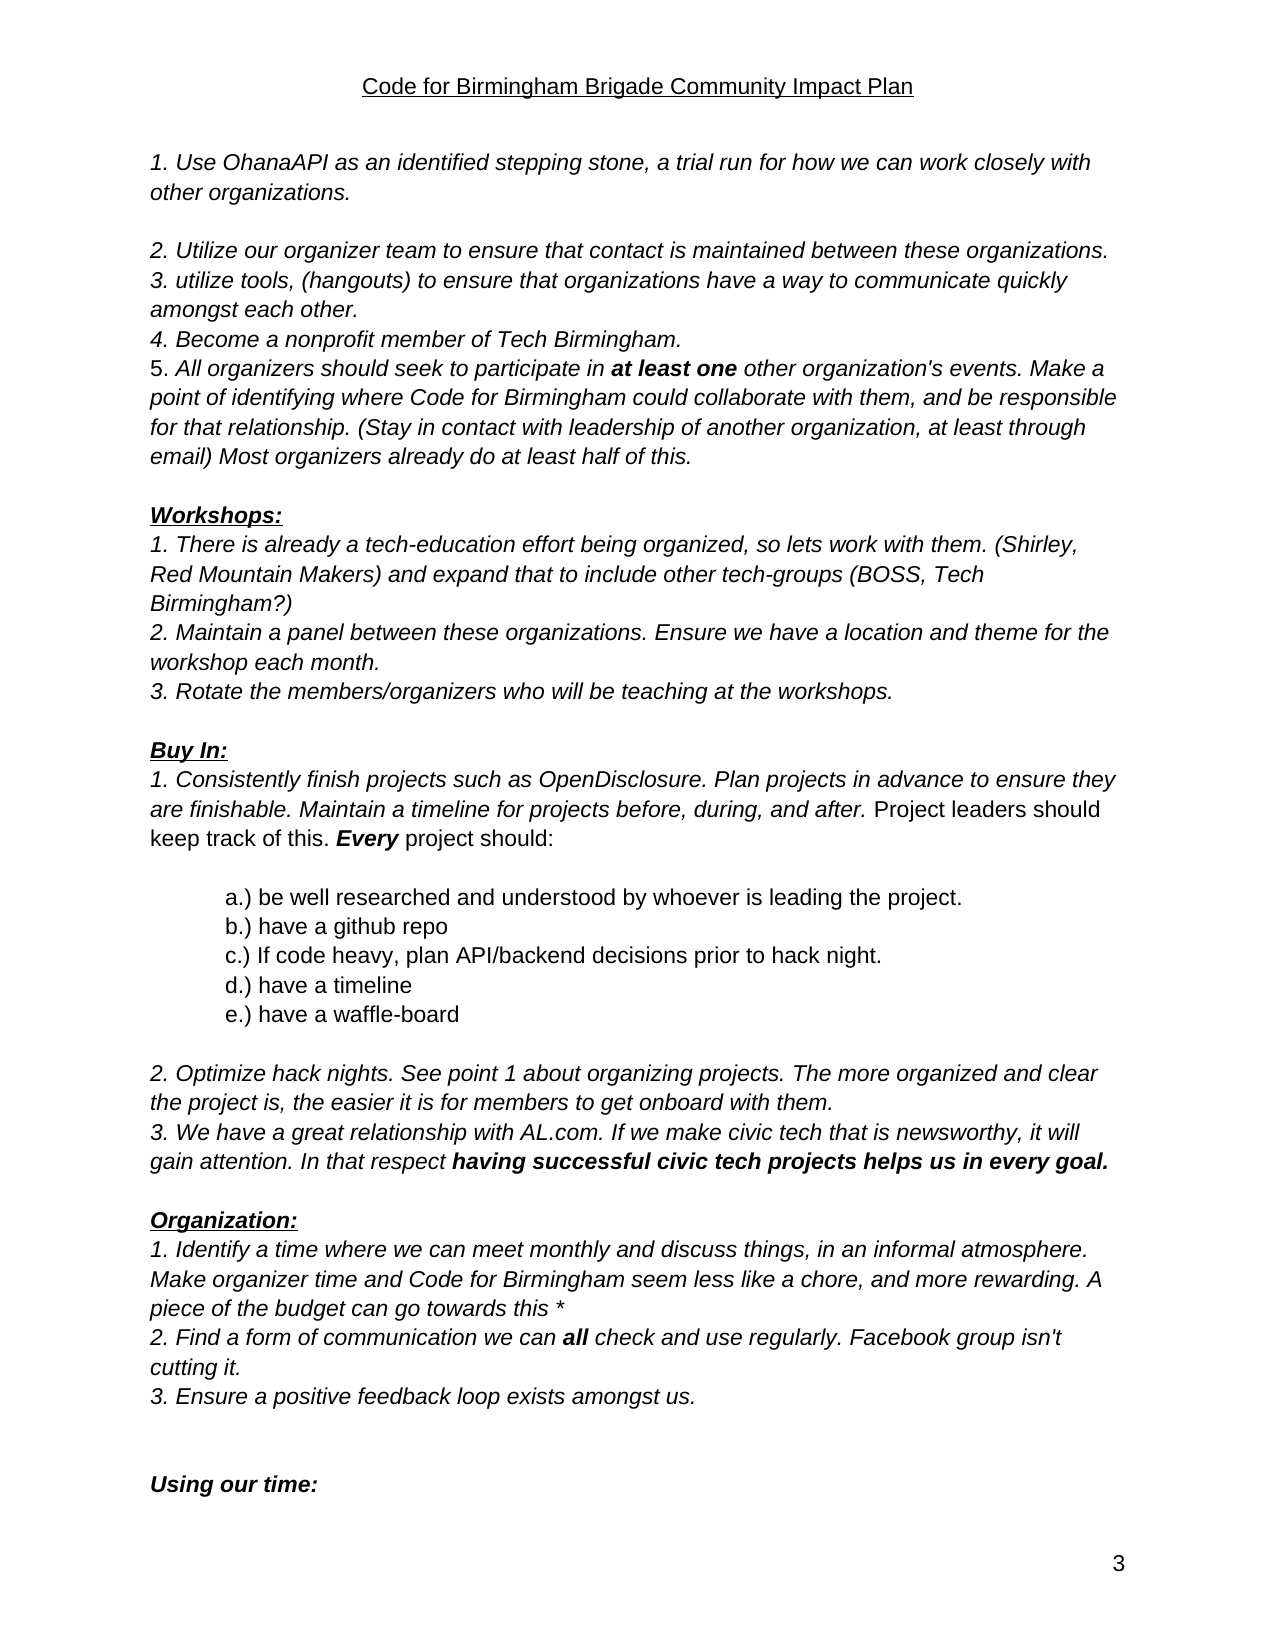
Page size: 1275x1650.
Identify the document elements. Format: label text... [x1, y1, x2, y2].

text 1. There is already a tech-education effort being organized, so lets work with them. (Shirley, Red Mountain Makers) and expand that to include other tech-groups (BOSS, Tech Birmingham?) [150, 532, 1125, 616]
text 2. Find a form of communication we can all check and use regularly. Facebook group isn't cutting it. [150, 1325, 1125, 1380]
text 2. Optimize hack nights. See point 1 about organizing projects. The more organized and clear the project is, the easier it is for members to get onboard with them. [150, 1061, 1125, 1116]
text 3. Ensure a positive feedback loop exists amongst us. [150, 1384, 1125, 1409]
text 1. Consistently finish projects such as OpenDisclosure. Plan projects in advance to ensure they are finishable. Maintain a timeline for projects before, during, and after. Project leaders should keep track of this. Every project should: [150, 767, 1125, 851]
text c.) If code heavy, plan API/backend decisions prior to hack night. [150, 943, 1125, 969]
text 4. Become a nonprofit member of Tech Birmingham. [150, 326, 1125, 352]
text b.) have a github repo [150, 914, 1125, 939]
text 1. Identify a time where we can meet monthly and discuss things, in an informal atmosphere. Make organizer time and Code for Birmingham seem less like a chore, and more rewarding. A piece of the budget can go towards this * [150, 1237, 1125, 1321]
text 3. We have a great relationship with AL.com. If we make civic tech that is newsworthy, it will gain attention. In that respect having successful civic tech projects helps us in every goal. [150, 1119, 1125, 1174]
text d.) have a timeline [150, 972, 1125, 998]
text a.) be well researched and understood by whoever is leading the project. [150, 884, 1125, 910]
text Workshops: [150, 502, 1125, 528]
text Buy In: [150, 737, 1125, 763]
text 3. Rotate the members/organizers who will be teaching at the workshops. [150, 679, 1125, 704]
text 2. Utilize our organizer team to ensure that contact is maintained between these organizations. [150, 238, 1125, 264]
text e.) have a waffle-board [150, 1002, 1125, 1027]
text 3. utilize tools, (hangouts) to ensure that organizations have a way to communicate quickly amongst each other. [150, 267, 1125, 322]
text 1. Use OhanaAPI as an identified stepping stone, a trial run for how we can work closely with other organizations. [150, 150, 1125, 205]
text Using our time: [150, 1472, 1125, 1497]
text 5. All organizers should seek to participate in at least one other organization's events. Make a point of identifying where Code for Birmingham could collaborate with them, and be responsible for that relationship. (Stay in contact with leadership of another organization, at least through email) Most organizers already do at least half of this. [150, 356, 1125, 469]
text 2. Maintain a panel between these organizations. Ensure we have a location and theme for the workshop each month. [150, 620, 1125, 675]
text Organization: [150, 1207, 1125, 1233]
